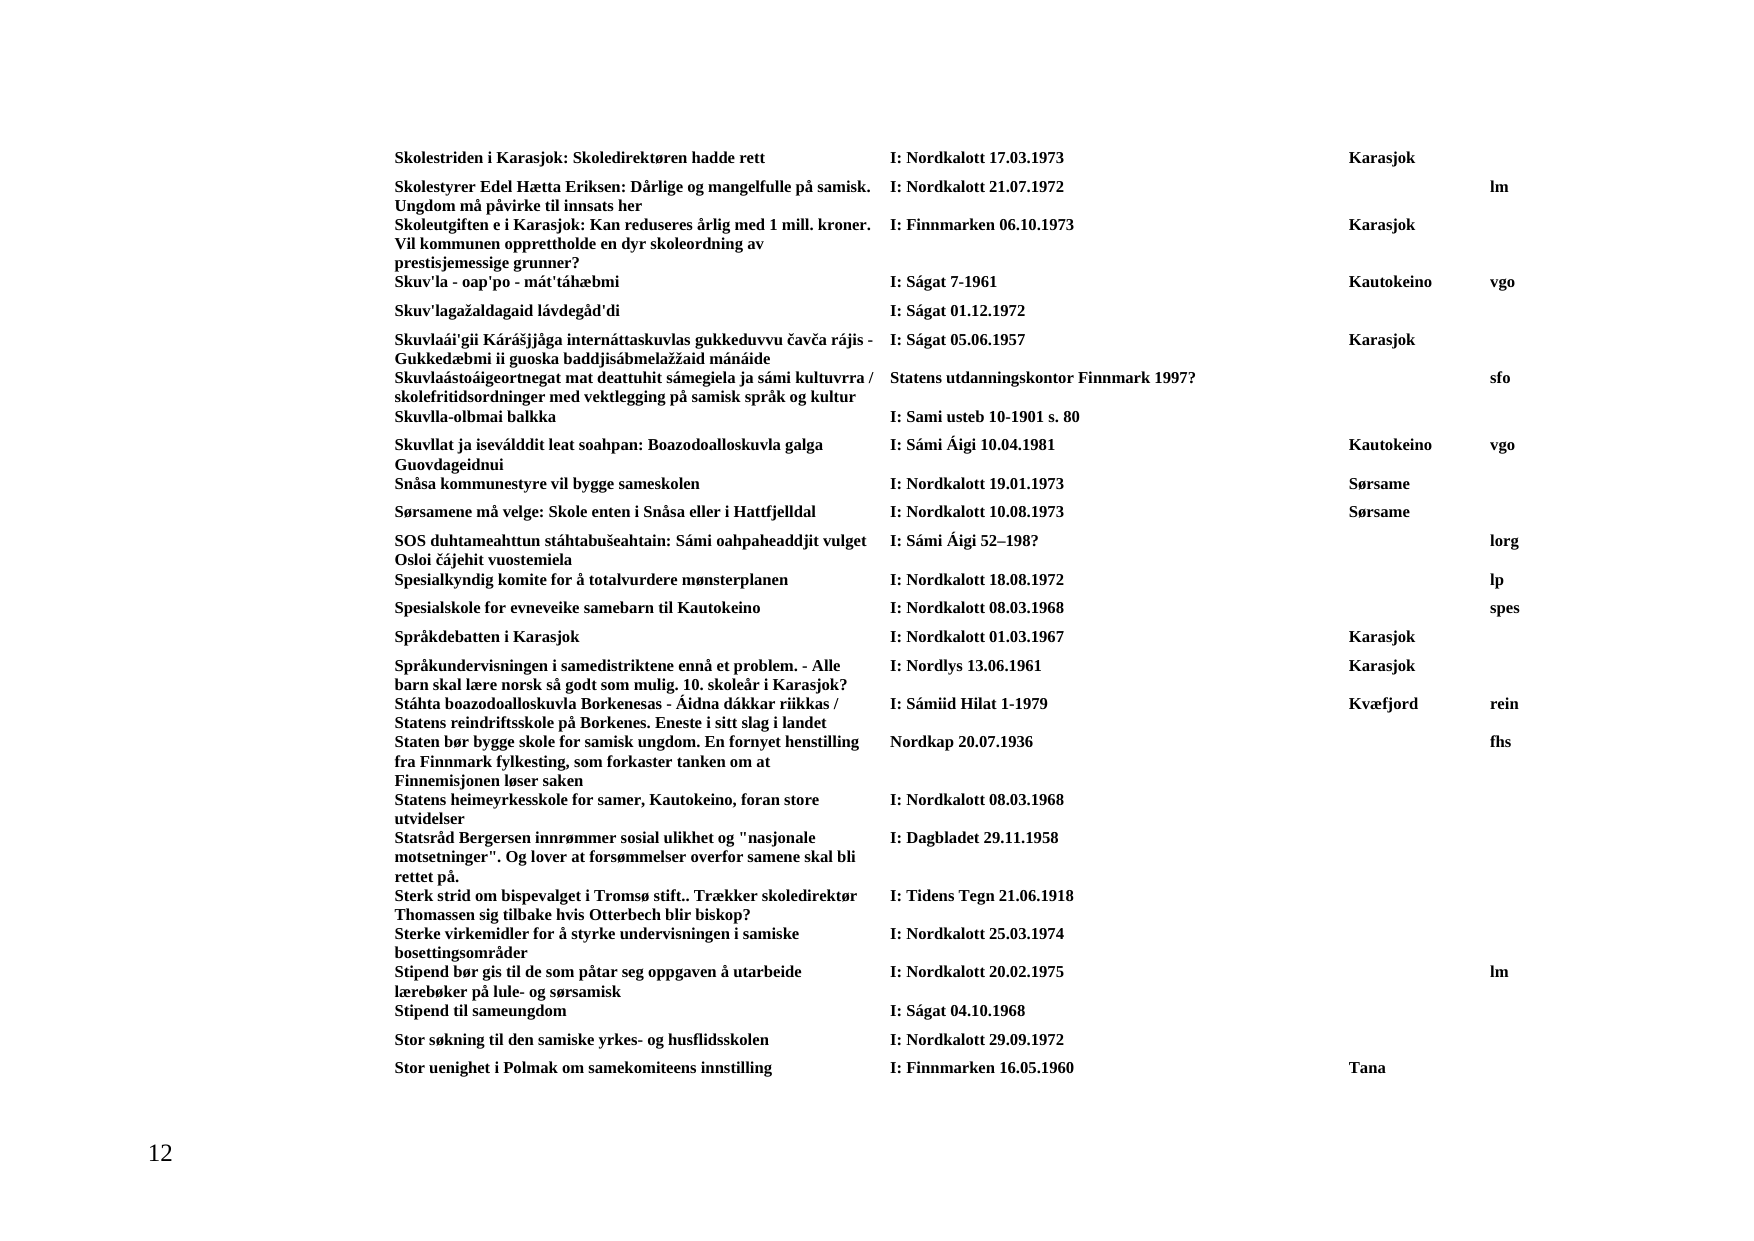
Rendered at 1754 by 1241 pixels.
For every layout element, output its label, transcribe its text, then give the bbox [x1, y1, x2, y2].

table_cell [149, 627, 387, 656]
table_cell [1483, 406, 1605, 435]
table_cell I: Sámiid Hilat 1-1979 [883, 694, 1341, 732]
table_cell SOS duhtameahttun stáhtabušeahtain: Sámi oahpaheaddjit vulget Osloi čájehit vuostemiela [387, 531, 883, 569]
table_cell Skuv'lagažaldagaid lávdegåd'di [387, 301, 883, 330]
table_cell [1483, 886, 1605, 924]
table_cell [149, 598, 387, 627]
table_cell I: Nordkalott 20.02.1975 [883, 962, 1341, 1001]
table_cell [149, 215, 387, 272]
table_cell [1483, 828, 1605, 886]
table_cell [149, 531, 387, 569]
table_cell Snåsa kommunestyre vil bygge sameskolen [387, 474, 883, 502]
table_cell [149, 1029, 387, 1058]
table_cell [149, 148, 387, 176]
table_cell Karasjok [1341, 330, 1482, 368]
table_cell I: Sámi Áigi 10.04.1981 [883, 435, 1341, 473]
table_cell [149, 1058, 387, 1087]
table_cell [1483, 1029, 1605, 1058]
table_cell I: Ságat 05.06.1957 [883, 330, 1341, 368]
table_cell [149, 474, 387, 502]
table_cell I: Ságat 7-1961 [883, 272, 1341, 301]
table_cell [1483, 656, 1605, 694]
table_cell Statsråd Bergersen innrømmer sosial ulikhet og "nasjonale motsetninger". Og lover at forsømmelser overfor samene skal bli rettet på. [387, 828, 883, 886]
table_cell Tana [1341, 1058, 1482, 1087]
table_cell Staten bør bygge skole for samisk ungdom. En fornyet henstilling fra Finnmark fylkesting, som forkaster tanken om at Finnemisjonen løser saken [387, 732, 883, 790]
table_cell vgo [1483, 435, 1605, 473]
table_cell [149, 790, 387, 828]
table_cell [1341, 790, 1482, 828]
table_cell rein [1483, 694, 1605, 732]
table_cell I: Sámi Áigi 52–198? [883, 531, 1341, 569]
table_cell Statens heimeyrkesskole for samer, Kautokeino, foran store utvidelser [387, 790, 883, 828]
table_cell [149, 368, 387, 406]
table_cell [1483, 1001, 1605, 1029]
table_cell I: Nordkalott 08.03.1968 [883, 790, 1341, 828]
table_cell Skuvllat ja iseválddit leat soahpan: Boazodoalloskuvla galga Guovdageidnui [387, 435, 883, 473]
table_cell [1483, 502, 1605, 531]
table_cell I: Ságat 01.12.1972 [883, 301, 1341, 330]
table_cell [1341, 924, 1482, 962]
table_cell [149, 176, 387, 215]
table_cell Stor søkning til den samiske yrkes- og husflidsskolen [387, 1029, 883, 1058]
table_cell Sørsamene må velge: Skole enten i Snåsa eller i Hattfjelldal [387, 502, 883, 531]
table_cell Karasjok [1341, 656, 1482, 694]
table_cell Skuvlaástoáigeortnegat mat deattuhit sámegiela ja sámi kultuvrra / skolefritidsordninger med vektlegging på samisk språk og kultur [387, 368, 883, 406]
table_cell [149, 502, 387, 531]
table_cell Skolestriden i Karasjok: Skoledirektøren hadde rett [387, 148, 883, 176]
table_cell Sørsame [1341, 474, 1482, 502]
table_cell [149, 301, 387, 330]
table_cell Sterke virkemidler for å styrke undervisningen i samiske bosettingsområder [387, 924, 883, 962]
table_cell [1341, 828, 1482, 886]
table_cell I: Nordkalott 21.07.1972 [883, 176, 1341, 215]
table_cell [1483, 330, 1605, 368]
table_cell Kvæfjord [1341, 694, 1482, 732]
table_cell Skoleutgiften e i Karasjok: Kan reduseres årlig med 1 mill. kroner. Vil kommunen opprettholde en dyr skoleordning av prestisjemessige grunner? [387, 215, 883, 272]
table_cell Statens utdanningskontor Finnmark 1997? [883, 368, 1341, 406]
table_cell vgo [1483, 272, 1605, 301]
table_cell I: Nordlys 13.06.1961 [883, 656, 1341, 694]
table_cell [1483, 627, 1605, 656]
table_cell [149, 886, 387, 924]
table_cell I: Nordkalott 19.01.1973 [883, 474, 1341, 502]
table_cell [149, 656, 387, 694]
table_cell I: Tidens Tegn 21.06.1918 [883, 886, 1341, 924]
table_cell Kautokeino [1341, 435, 1482, 473]
table_cell [1341, 176, 1482, 215]
table_cell [149, 569, 387, 598]
table_cell [1483, 790, 1605, 828]
table_cell [1483, 301, 1605, 330]
table_cell I: Sami usteb 10-1901 s. 80 [883, 406, 1341, 435]
table_cell I: Nordkalott 10.08.1973 [883, 502, 1341, 531]
table_cell lm [1483, 962, 1605, 1001]
table_cell fhs [1483, 732, 1605, 790]
table_cell Sørsame [1341, 502, 1482, 531]
table_cell [149, 406, 387, 435]
table_cell Skolestyrer Edel Hætta Eriksen: Dårlige og mangelfulle på samisk. Ungdom må påvirke til innsats her [387, 176, 883, 215]
table_cell Karasjok [1341, 148, 1482, 176]
table_cell I: Finnmarken 06.10.1973 [883, 215, 1341, 272]
table_cell Stipend bør gis til de som påtar seg oppgaven å utarbeide lærebøker på lule- og sørsamisk [387, 962, 883, 1001]
table_cell [1341, 1001, 1482, 1029]
table_cell Kautokeino [1341, 272, 1482, 301]
table_cell I: Ságat 04.10.1968 [883, 1001, 1341, 1029]
table_cell Nordkap 20.07.1936 [883, 732, 1341, 790]
table_cell lm [1483, 176, 1605, 215]
table_cell Spesialkyndig komite for å totalvurdere mønsterplanen [387, 569, 883, 598]
table_cell [1341, 1029, 1482, 1058]
table_cell Skuvlla-olbmai balkka [387, 406, 883, 435]
table_cell [1483, 215, 1605, 272]
table_cell [149, 272, 387, 301]
table_cell Stipend til sameungdom [387, 1001, 883, 1029]
table_cell [1341, 732, 1482, 790]
table_cell [149, 828, 387, 886]
table_cell [1483, 924, 1605, 962]
table_cell lp [1483, 569, 1605, 598]
table_cell Språkundervisningen i samedistriktene ennå et problem. - Alle barn skal lære norsk så godt som mulig. 10. skoleår i Karasjok? [387, 656, 883, 694]
table_cell I: Nordkalott 18.08.1972 [883, 569, 1341, 598]
table_cell [1341, 406, 1482, 435]
table_cell I: Nordkalott 17.03.1973 [883, 148, 1341, 176]
table_cell I: Nordkalott 29.09.1972 [883, 1029, 1341, 1058]
table_cell I: Nordkalott 01.03.1967 [883, 627, 1341, 656]
table_cell Karasjok [1341, 627, 1482, 656]
table_cell Sterk strid om bispevalget i Tromsø stift.. Trækker skoledirektør Thomassen sig tilbake hvis Otterbech blir biskop? [387, 886, 883, 924]
table_cell I: Finnmarken 16.05.1960 [883, 1058, 1341, 1087]
table_cell [149, 1001, 387, 1029]
table_cell [1483, 148, 1605, 176]
table_cell Språkdebatten i Karasjok [387, 627, 883, 656]
table_cell Skuv'la - oap'po - mát'táhæbmi [387, 272, 883, 301]
table_cell [149, 732, 387, 790]
table_cell [149, 330, 387, 368]
table_cell Stor uenighet i Polmak om samekomiteens innstilling [387, 1058, 883, 1087]
table_cell [1341, 886, 1482, 924]
table_cell [1341, 301, 1482, 330]
table_cell [1341, 598, 1482, 627]
table_cell Karasjok [1341, 215, 1482, 272]
table_cell I: Dagbladet 29.11.1958 [883, 828, 1341, 886]
table_cell lorg [1483, 531, 1605, 569]
table_cell [149, 435, 387, 473]
table_cell spes [1483, 598, 1605, 627]
table_cell [1341, 531, 1482, 569]
table_cell [1483, 474, 1605, 502]
table_cell [1341, 368, 1482, 406]
table_cell [149, 962, 387, 1001]
table_cell [149, 924, 387, 962]
table_cell I: Nordkalott 08.03.1968 [883, 598, 1341, 627]
table_cell Stáhta boazodoalloskuvla Borkenesas - Áidna dákkar riikkas / Statens reindriftsskole på Borkenes. Eneste i sitt slag i landet [387, 694, 883, 732]
table_cell [1483, 1058, 1605, 1087]
table_cell Skuvlaái'gii Kárášjjåga internáttaskuvlas gukkeduvvu čavča rájis - Gukkedæbmi ii guoska baddjisábmelažžaid mánáide [387, 330, 883, 368]
table_cell Spesialskole for evneveike samebarn til Kautokeino [387, 598, 883, 627]
table_cell [149, 694, 387, 732]
table_cell I: Nordkalott 25.03.1974 [883, 924, 1341, 962]
table_cell [1341, 569, 1482, 598]
table_cell sfo [1483, 368, 1605, 406]
table_cell [1341, 962, 1482, 1001]
